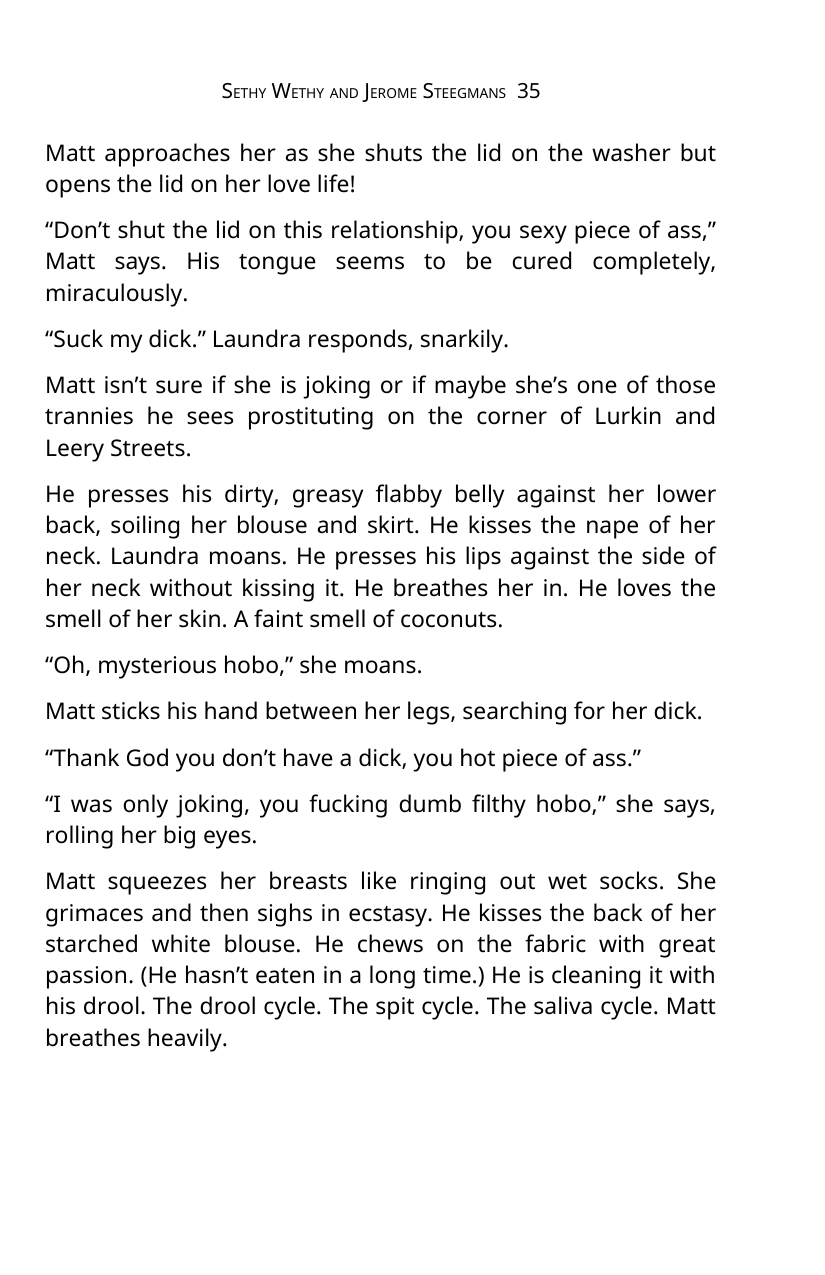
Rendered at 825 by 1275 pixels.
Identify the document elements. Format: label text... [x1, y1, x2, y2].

text Matt squeezes her breasts like ringing out wet socks. She grimaces and then sighs in ecstasy. He kisses the back of her starched white blouse. He chews on the fabric with great passion. (He hasn’t eaten in a long time.) He is cleaning it with his drool. The drool cycle. The spit cycle. The saliva cycle. Matt breathes heavily. [45, 865, 717, 1053]
text Matt approaches her as she shuts the lid on the washer but opens the lid on her love life! [45, 136, 717, 199]
text Matt sticks his hand between her legs, searching for her dick. [45, 695, 717, 726]
text Matt isn’t sure if she is joking or if maybe she’s one of those trannies he sees prostituting on the corner of Lurkin and Leery Streets. [45, 369, 717, 463]
text “Suck my dick.” Laundra responds, snarkily. [45, 323, 717, 354]
text He presses his dirty, greasy flabby belly against her lower back, soiling her blouse and skirt. He kisses the nape of her neck. Laundra moans. He presses his lips against the side of her neck without kissing it. He breathes her in. He loves the smell of her skin. A faint smell of coconuts. [45, 478, 717, 634]
text “Don’t shut the lid on this relationship, you sexy piece of ass,” Matt says. His tongue seems to be cured completely, miraculously. [45, 214, 717, 308]
text “Oh, mysterious hobo,” she moans. [45, 649, 717, 680]
text “Thank God you don’t have a dick, you hot piece of ass.” [45, 741, 717, 773]
text “I was only joking, you fucking dumb filthy hobo,” she says, rolling her big eyes. [45, 788, 717, 850]
